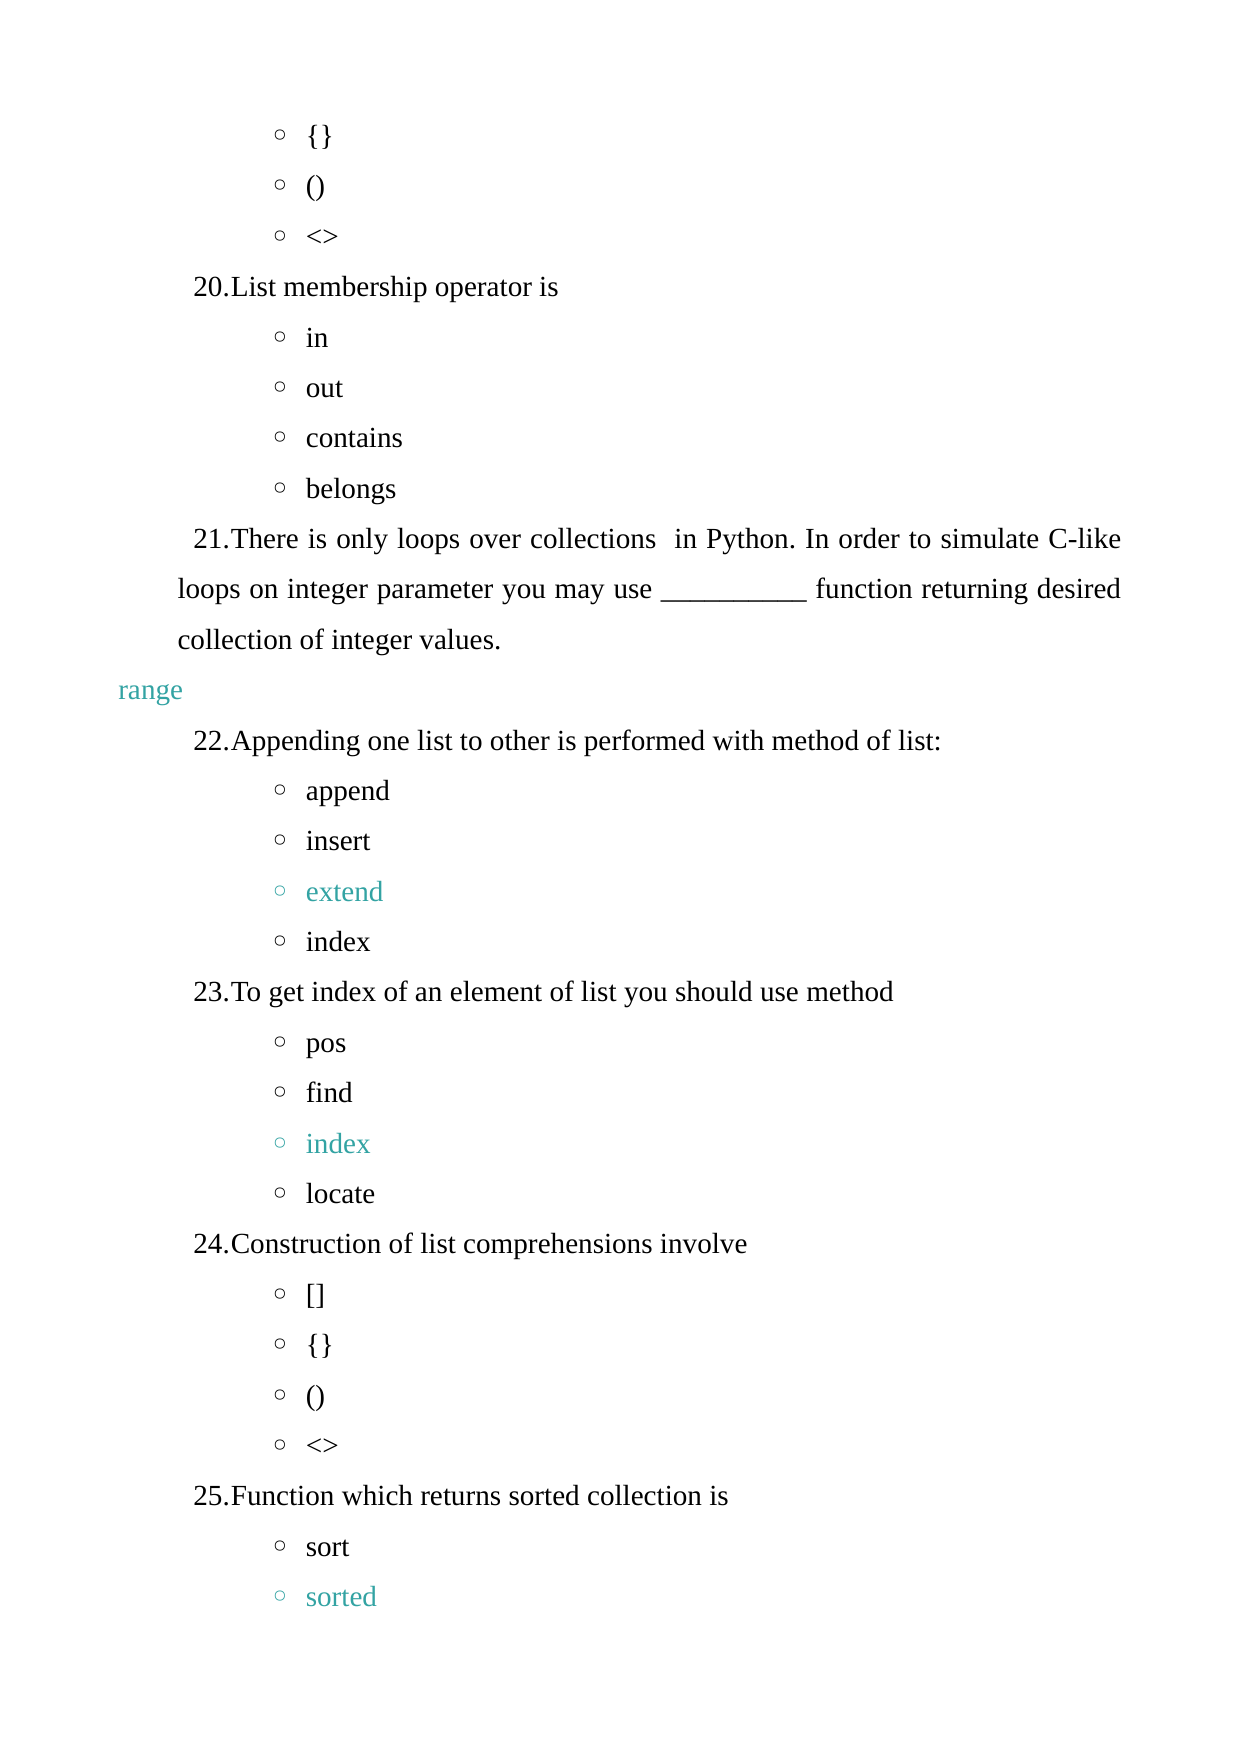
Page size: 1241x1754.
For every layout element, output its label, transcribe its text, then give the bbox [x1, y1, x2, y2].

list () [268, 168, 1122, 202]
list [] [268, 1277, 1122, 1311]
list sort [268, 1529, 1122, 1562]
list extend [268, 874, 1122, 907]
list <> [268, 219, 1122, 253]
list contains [268, 421, 1122, 454]
list Construction of list comprehensions involve [177, 1227, 1122, 1260]
list {} [268, 118, 1122, 152]
list sorted [268, 1579, 1122, 1613]
list belongs [268, 471, 1122, 504]
list insert [268, 823, 1122, 857]
list out [268, 370, 1122, 404]
list pos [268, 1025, 1122, 1058]
list locate [268, 1176, 1122, 1210]
list append [268, 773, 1122, 807]
list Function which returns sorted collection is [177, 1478, 1122, 1512]
list in [268, 320, 1122, 353]
list Appending one list to other is performed with method of list: [177, 723, 1122, 756]
list There is only loops over collections in Python. In order to simulate C-like loops on integer parameter you may use __________ function returning desired collection of integer values. [177, 521, 1122, 656]
list find [268, 1075, 1122, 1109]
list {} [268, 1327, 1122, 1361]
list List membership operator is [177, 269, 1122, 303]
list <> [268, 1428, 1122, 1462]
text range [118, 672, 1122, 706]
list index [268, 924, 1122, 958]
list To get index of an element of list you should use method [177, 974, 1122, 1008]
list index [268, 1126, 1122, 1159]
list () [268, 1378, 1122, 1411]
